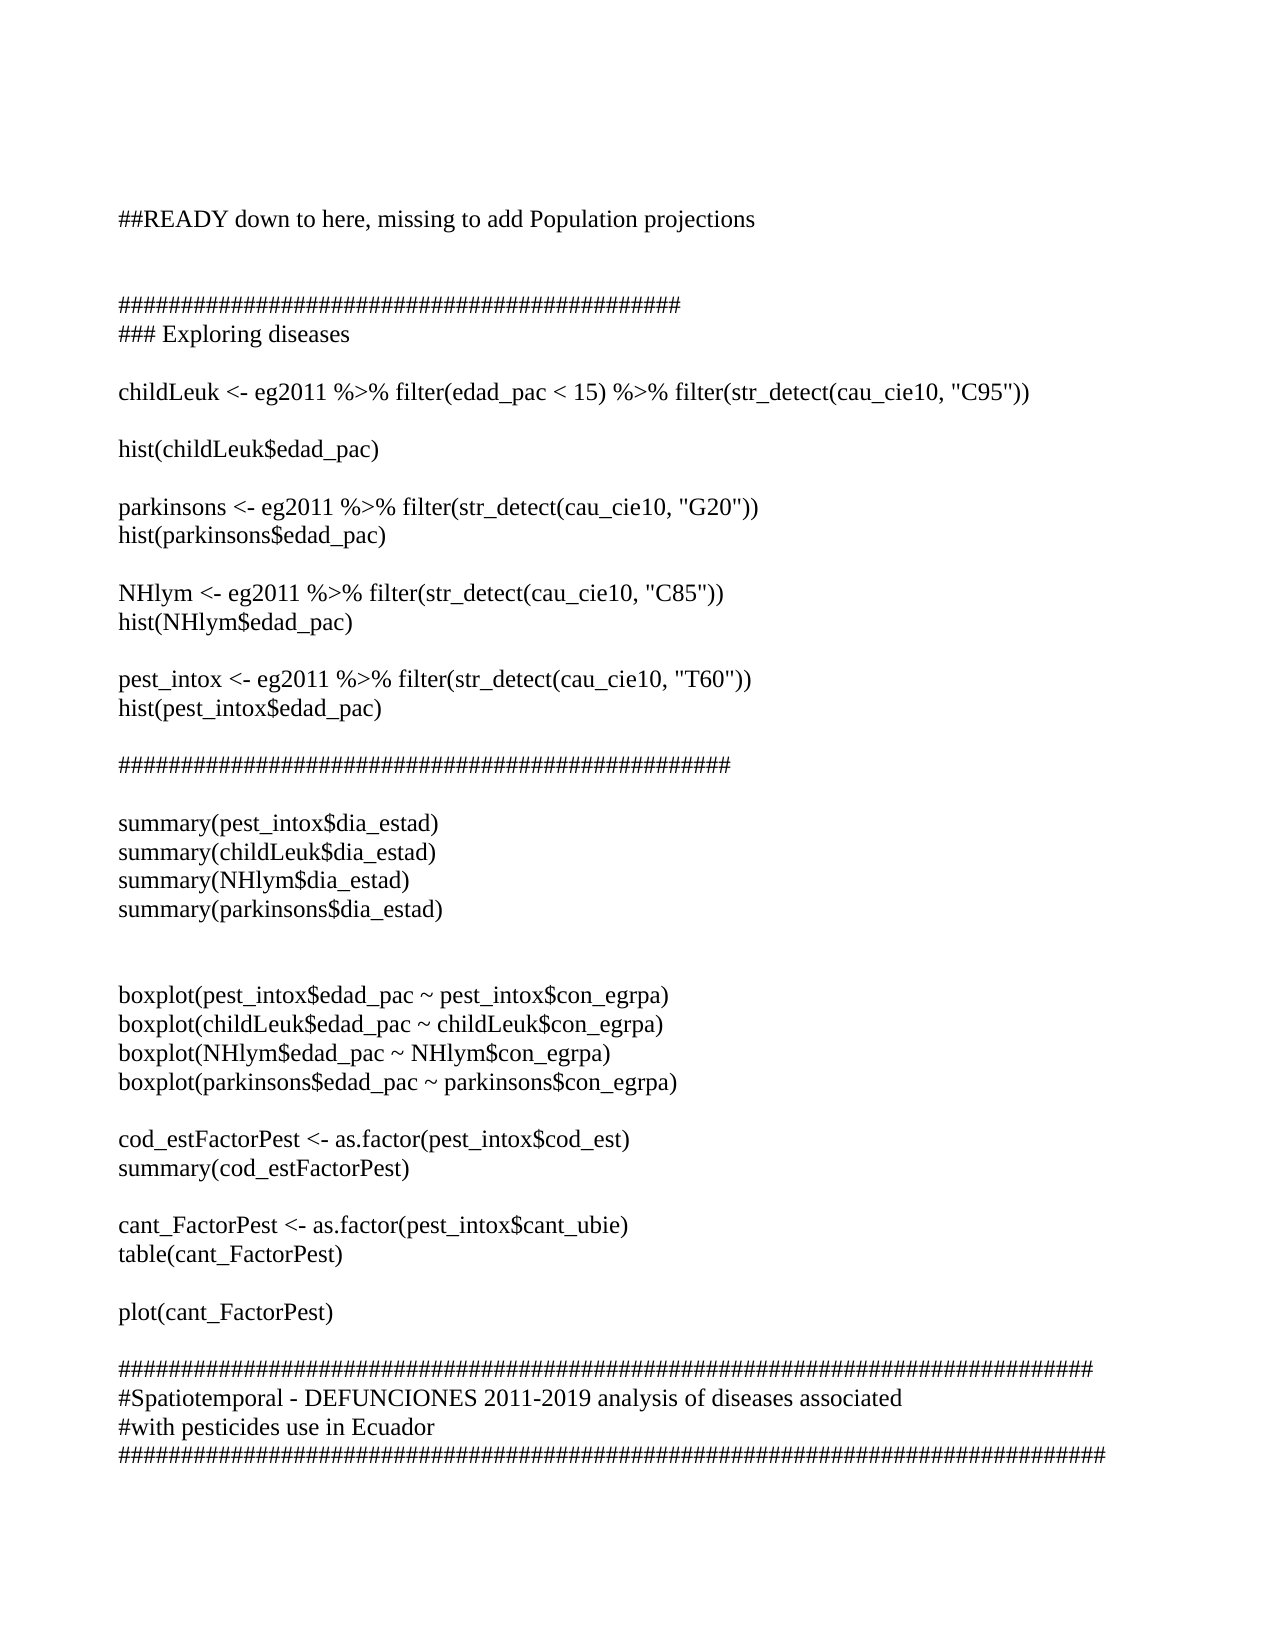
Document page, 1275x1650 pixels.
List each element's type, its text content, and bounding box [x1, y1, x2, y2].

text summary(pest_intox$dia_estad) [118, 808, 1157, 837]
text summary(NHlym$dia_estad) [118, 866, 1157, 894]
text ################################################# [118, 751, 1157, 779]
text hist(childLeuk$edad_pac) [118, 434, 1157, 463]
text #Spatiotemporal - DEFUNCIONES 2011-2019 analysis of diseases associated [118, 1383, 1157, 1412]
text ############################################################################### [118, 1441, 1157, 1469]
text NHlym <- eg2011 %>% filter(str_detect(cau_cie10, "C85")) [118, 578, 1157, 607]
text hist(NHlym$edad_pac) [118, 607, 1157, 636]
text ############################################################################## [118, 1354, 1157, 1383]
text plot(cant_FactorPest) [118, 1297, 1157, 1326]
text hist(parkinsons$edad_pac) [118, 521, 1157, 549]
text table(cant_FactorPest) [118, 1239, 1157, 1268]
text summary(parkinsons$dia_estad) [118, 894, 1157, 923]
text boxplot(NHlym$edad_pac ~ NHlym$con_egrpa) [118, 1038, 1157, 1067]
text ##READY down to here, missing to add Population projections [118, 204, 1157, 233]
text boxplot(parkinsons$edad_pac ~ parkinsons$con_egrpa) [118, 1067, 1157, 1096]
text ### Exploring diseases [118, 319, 1157, 348]
text pest_intox <- eg2011 %>% filter(str_detect(cau_cie10, "T60")) [118, 664, 1157, 693]
text hist(pest_intox$edad_pac) [118, 693, 1157, 722]
text parkinsons <- eg2011 %>% filter(str_detect(cau_cie10, "G20")) [118, 492, 1157, 521]
text childLeuk <- eg2011 %>% filter(edad_pac < 15) %>% filter(str_detect(cau_cie10, "C95")) [118, 377, 1157, 406]
text cant_FactorPest <- as.factor(pest_intox$cant_ubie) [118, 1211, 1157, 1239]
text #with pesticides use in Ecuador [118, 1412, 1157, 1441]
text boxplot(childLeuk$edad_pac ~ childLeuk$con_egrpa) [118, 1009, 1157, 1038]
text boxplot(pest_intox$edad_pac ~ pest_intox$con_egrpa) [118, 981, 1157, 1009]
text summary(childLeuk$dia_estad) [118, 837, 1157, 866]
text summary(cod_estFactorPest) [118, 1153, 1157, 1182]
text ############################################# [118, 291, 1157, 319]
text cod_estFactorPest <- as.factor(pest_intox$cod_est) [118, 1124, 1157, 1153]
